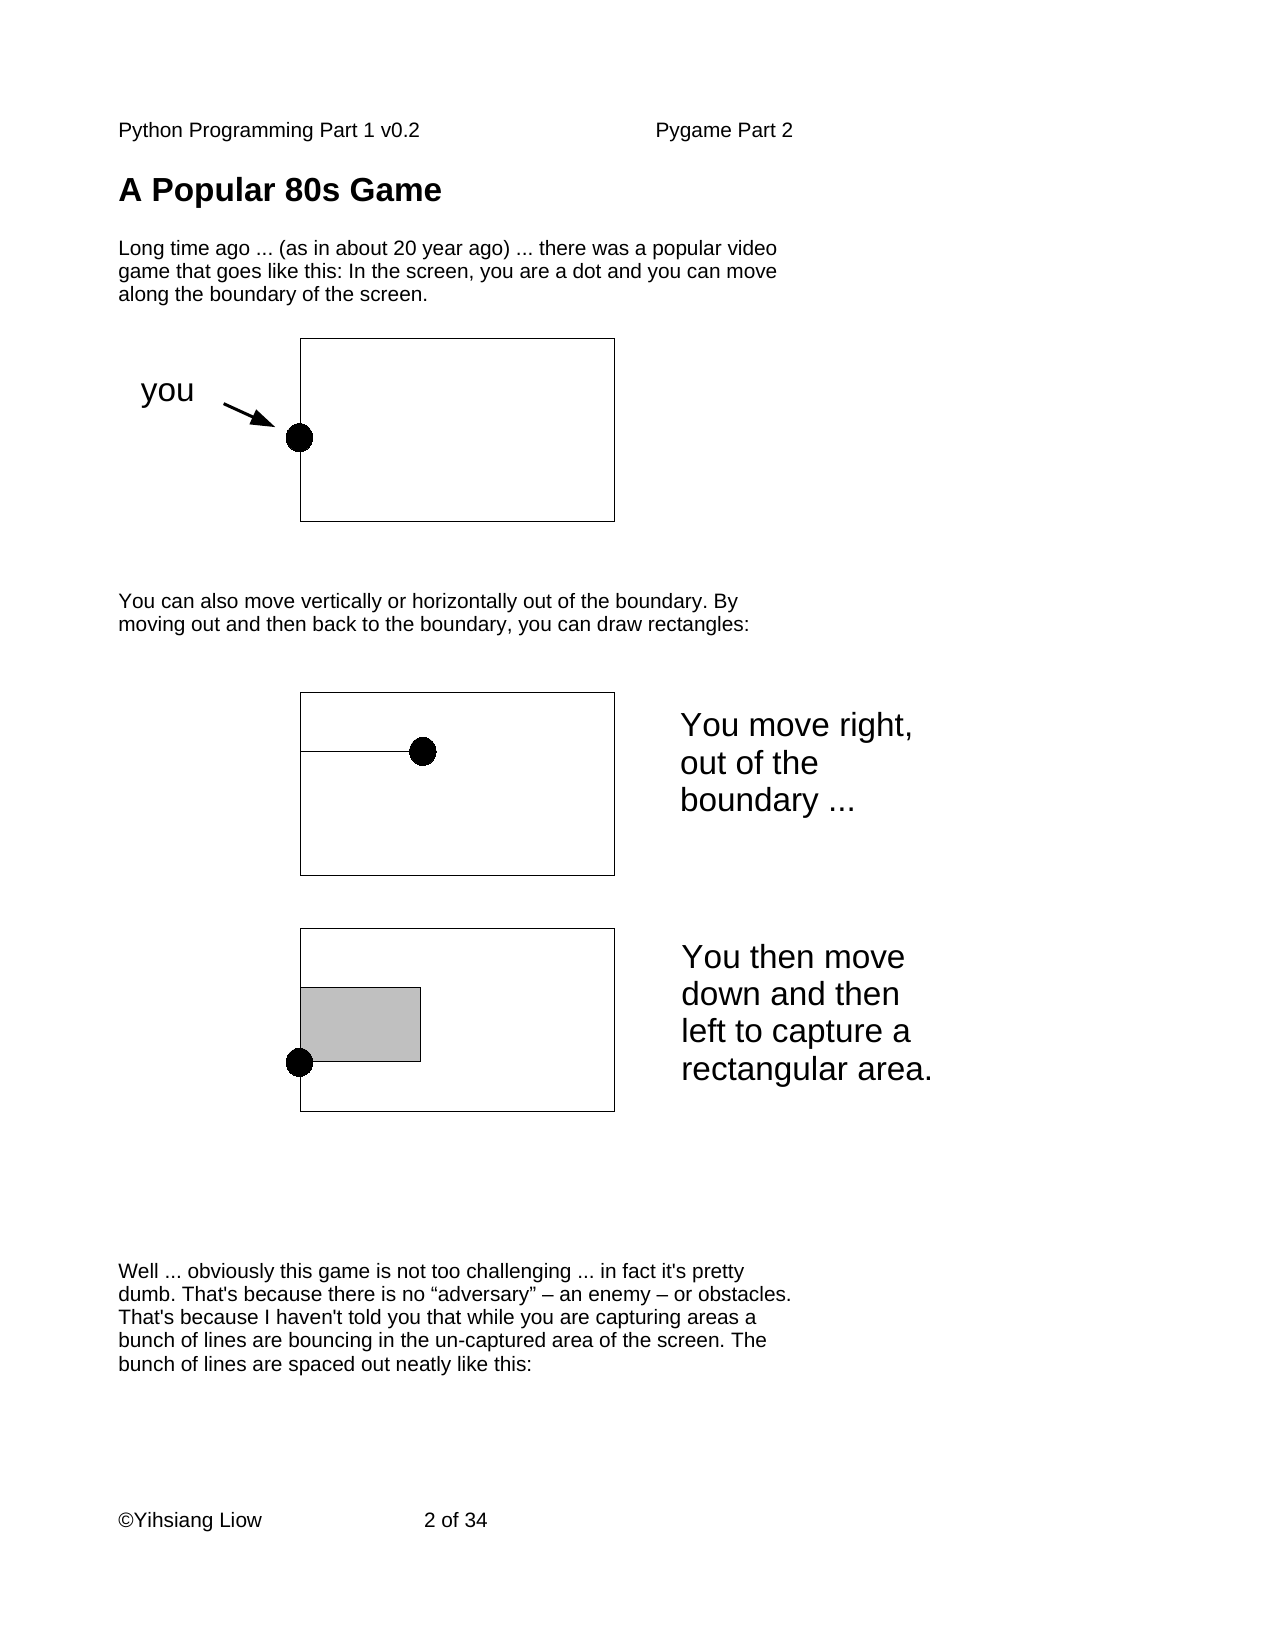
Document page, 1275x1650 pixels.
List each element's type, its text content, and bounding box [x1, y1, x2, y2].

text Long time ago ... (as in about 20 year ago) ... there was a popular video game that goes like this: In the screen, you are a dot and you can move along the boundary of the screen. [118, 236, 793, 306]
text A Popular 80s Game [118, 171, 793, 208]
text You can also move vertically or horizontally out of the boundary. By moving out and then back to the boundary, you can draw rectangles: [118, 589, 793, 636]
text Well ... obviously this game is not too challenging ... in fact it's pretty dumb. That's because there is no “adversary” – an enemy – or obstacles. That's because I haven't told you that while you are capturing areas a bunch of lines are bouncing in the un-captured area of the screen. The bunch of lines are spaced out neatly like this: [118, 1259, 793, 1375]
